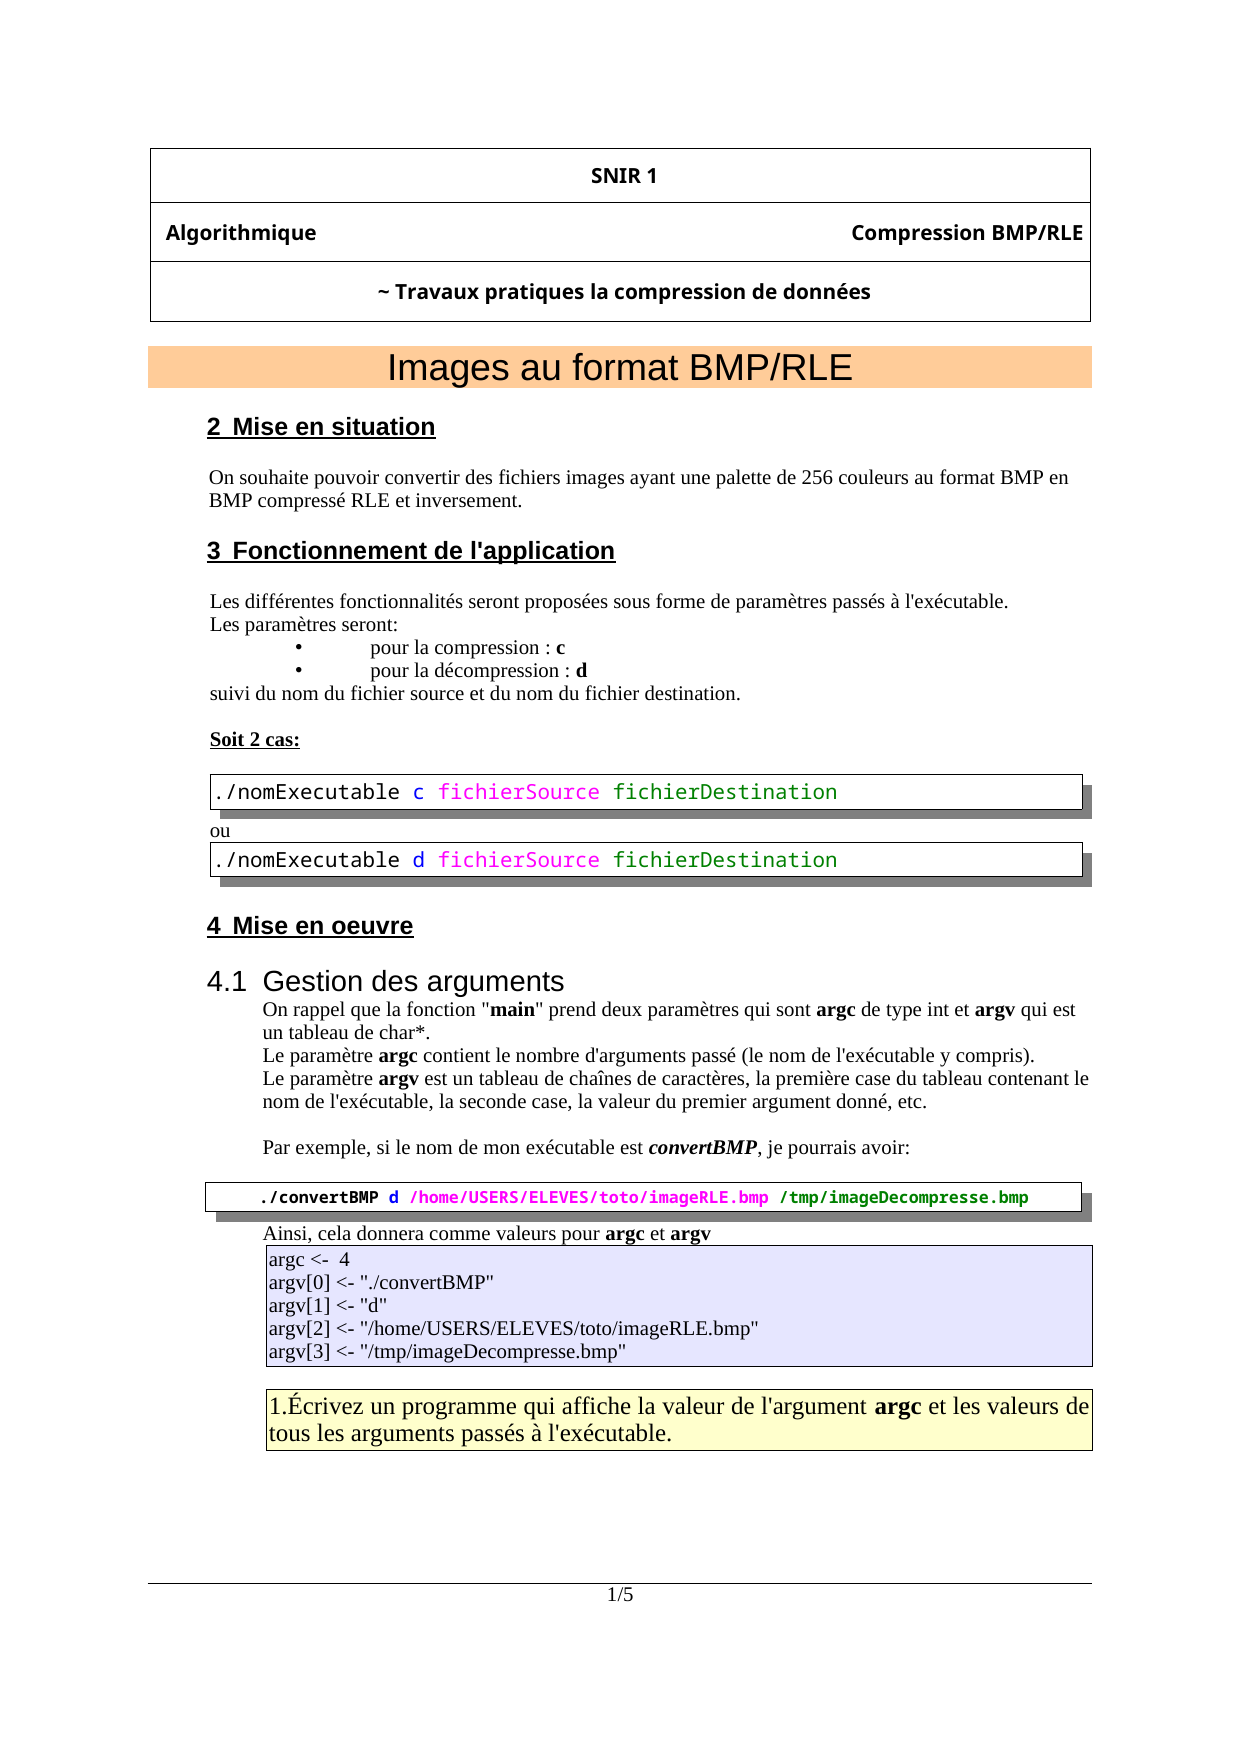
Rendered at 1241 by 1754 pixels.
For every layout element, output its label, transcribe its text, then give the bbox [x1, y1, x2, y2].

text argv[2] <- "/home/USERS/ELEVES/toto/imageRLE.bmp" [267, 1314, 1092, 1337]
text Le paramètre argc contient le nombre d'arguments passé (le nom de l'exécutable y compris). [262, 1044, 1092, 1067]
table_cell ~ Travaux pratiques la compression de données [151, 262, 1090, 321]
text On souhaite pouvoir convertir des fichiers images ayant une palette de 256 couleurs au format BMP en BMP compressé RLE et inversement. [208, 466, 1092, 512]
text On rappel que la fonction "main" prend deux paramètres qui sont argc de type int et argv qui est un tableau de char*. [262, 998, 1092, 1044]
subtitle Gestion des arguments [207, 965, 1033, 998]
text Ainsi, cela donnera comme valeurs pour argc et argv [262, 1222, 1092, 1245]
subtitle Images au format BMP/RLE [148, 346, 1092, 388]
list pour la compression : c [258, 636, 1092, 659]
table_cell Algorithmique Compression BMP/RLE [151, 203, 1090, 261]
list Écrivez un programme qui affiche la valeur de l'argument argc et les valeurs de tous les arguments passés à l'exécutable. [267, 1390, 1092, 1450]
text Soit 2 cas: [209, 728, 1092, 751]
text ./convertBMP d /home/USERS/ELEVES/toto/imageRLE.bmp /tmp/imageDecompresse.bmp [206, 1183, 1081, 1211]
list pour la décompression : d [258, 659, 1092, 682]
text ./nomExecutable c fichierSource fichierDestination [211, 775, 1082, 808]
text Le paramètre argv est un tableau de chaînes de caractères, la première case du tableau contenant le nom de l'exécutable, la seconde case, la valeur du premier argument donné, etc. [262, 1067, 1092, 1113]
text argv[3] <- "/tmp/imageDecompresse.bmp" [267, 1337, 1092, 1366]
text argv[0] <- "./convertBMP" [267, 1268, 1092, 1291]
text ou [209, 819, 1092, 842]
table_header SNIR 1 [151, 149, 1090, 202]
subtitle Mise en oeuvre [207, 912, 1092, 940]
text Les différentes fonctionnalités seront proposées sous forme de paramètres passés à l'exécutable. [209, 590, 1092, 613]
subtitle Mise en situation [207, 413, 1092, 441]
text argc <- 4 [267, 1246, 1092, 1268]
subtitle Fonctionnement de l'application [207, 537, 1092, 565]
text ./nomExecutable d fichierSource fichierDestination [211, 843, 1082, 876]
text Les paramètres seront: [209, 613, 1092, 636]
text suivi du nom du fichier source et du nom du fichier destination. [209, 682, 1092, 705]
text Par exemple, si le nom de mon exécutable est convertBMP, je pourrais avoir: [262, 1136, 1092, 1159]
text argv[1] <- "d" [267, 1291, 1092, 1314]
